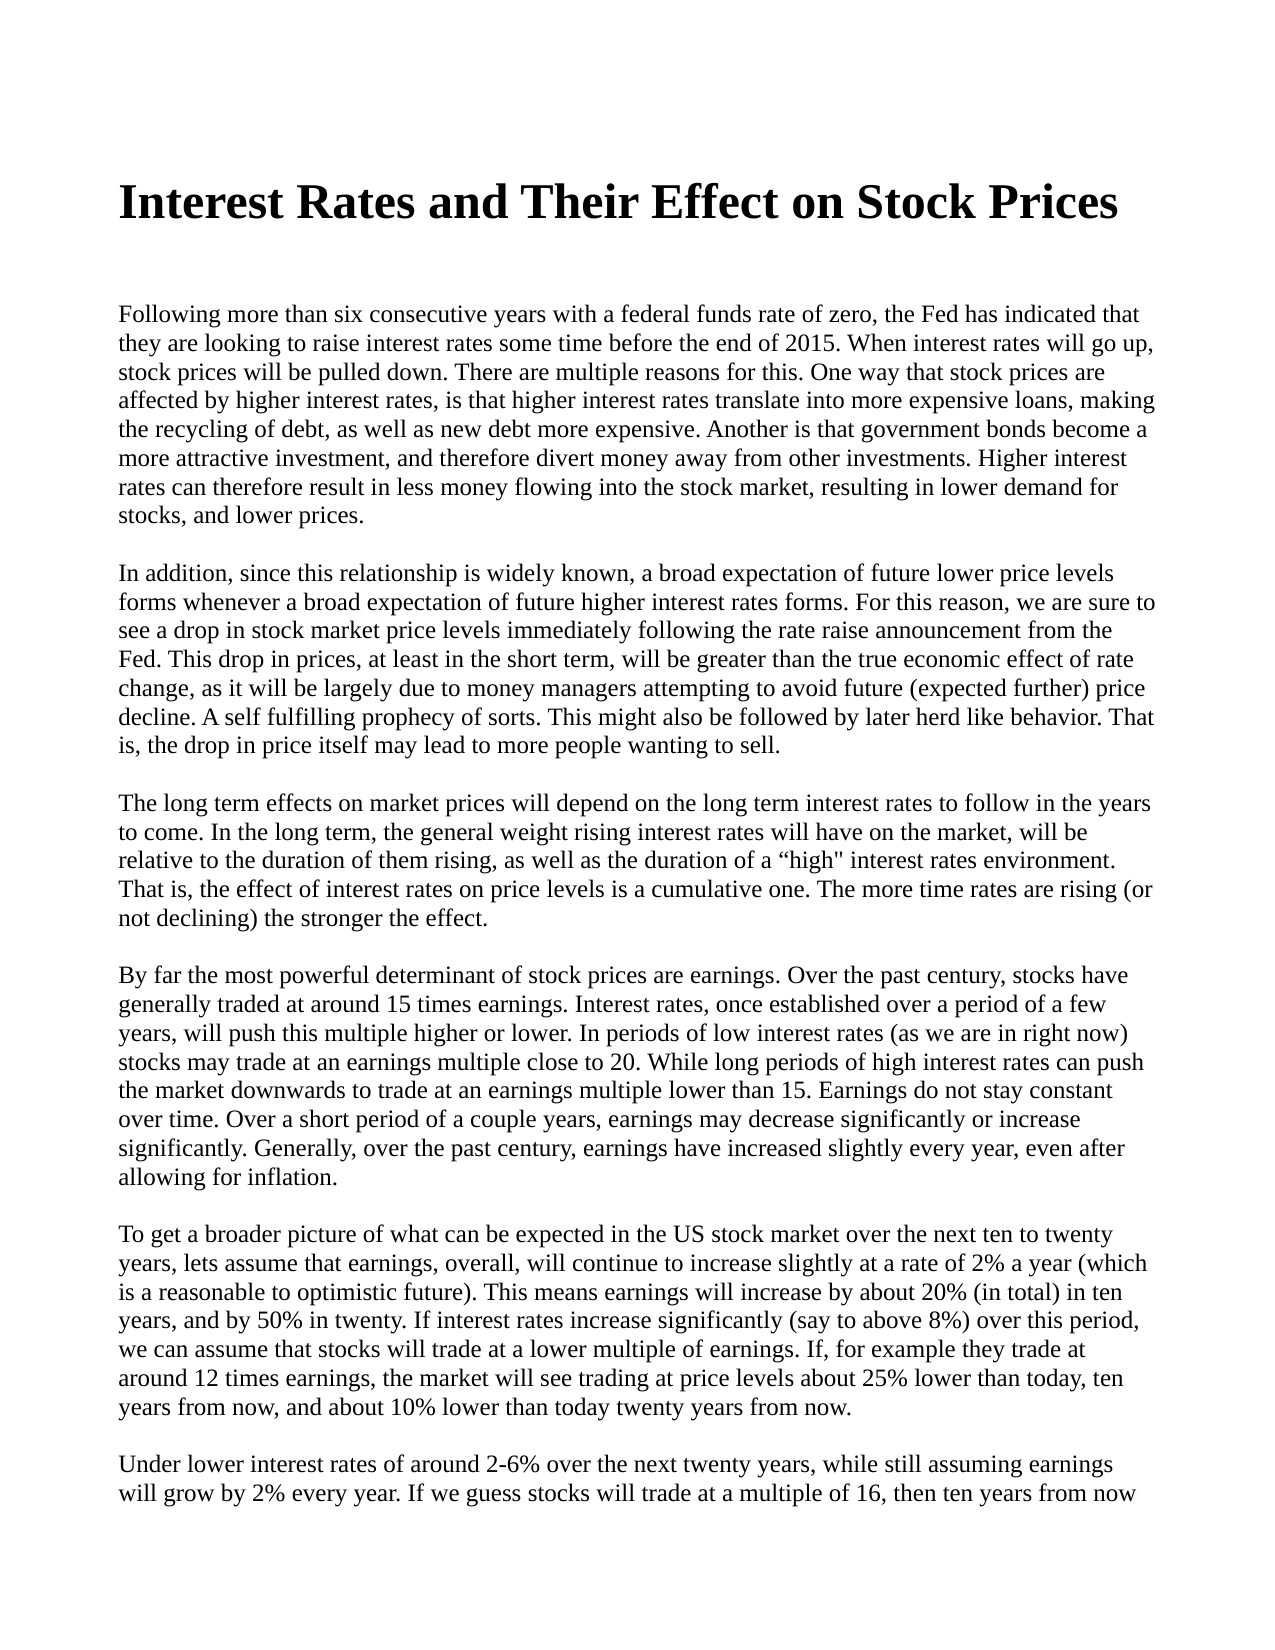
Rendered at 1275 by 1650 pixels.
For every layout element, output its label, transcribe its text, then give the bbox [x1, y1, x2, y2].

text To get a broader picture of what can be expected in the US stock market over the next ten to twenty years, lets assume that earnings, overall, will continue to increase slightly at a rate of 2% a year (which is a reasonable to optimistic future). This means earnings will increase by about 20% (in total) in ten years, and by 50% in twenty. If interest rates increase significantly (say to above 8%) over this period, we can assume that stocks will trade at a lower multiple of earnings. If, for example they trade at around 12 times earnings, the market will see trading at price levels about 25% lower than today, ten years from now, and about 10% lower than today twenty years from now. [118, 1219, 1157, 1421]
text In addition, since this relationship is widely known, a broad expectation of future lower price levels forms whenever a broad expectation of future higher interest rates forms. For this reason, we are sure to see a drop in stock market price levels immediately following the rate raise announcement from the Fed. This drop in prices, at least in the short term, will be greater than the true economic effect of rate change, as it will be largely due to money managers attempting to avoid future (expected further) price decline. A self fulfilling prophecy of sorts. This might also be followed by later herd like behavior. That is, the drop in price itself may lead to more people wanting to sell. [118, 558, 1157, 759]
text The long term effects on market prices will depend on the long term interest rates to follow in the years to come. In the long term, the general weight rising interest rates will have on the market, will be relative to the duration of them rising, as well as the duration of a “high" interest rates environment. That is, the effect of interest rates on price levels is a cumulative one. The more time rates are rising (or not declining) the stronger the effect. [118, 788, 1157, 932]
text By far the most powerful determinant of stock prices are earnings. Over the past century, stocks have generally traded at around 15 times earnings. Interest rates, once established over a period of a few years, will push this multiple higher or lower. In periods of low interest rates (as we are in right now) stocks may trade at an earnings multiple close to 20. While long periods of high interest rates can push the market downwards to trade at an earnings multiple lower than 15. Earnings do not stay constant over time. Over a short period of a couple years, earnings may decrease significantly or increase significantly. Generally, over the past century, earnings have increased slightly every year, even after allowing for inflation. [118, 961, 1157, 1191]
subtitle Interest Rates and Their Effect on Stock Prices [118, 172, 1157, 229]
text Under lower interest rates of around 2-6% over the next twenty years, while still assuming earnings will grow by 2% every year. If we guess stocks will trade at a multiple of 16, then ten years from now [118, 1449, 1157, 1507]
text Following more than six consecutive years with a federal funds rate of zero, the Fed has indicated that they are looking to raise interest rates some time before the end of 2015. When interest rates will go up, stock prices will be pulled down. There are multiple reasons for this. One way that stock prices are affected by higher interest rates, is that higher interest rates translate into more expensive loans, making the recycling of debt, as well as new debt more expensive. Another is that government bonds become a more attractive investment, and therefore divert money away from other investments. Higher interest rates can therefore result in less money flowing into the stock market, resulting in lower demand for stocks, and lower prices. [118, 299, 1157, 529]
